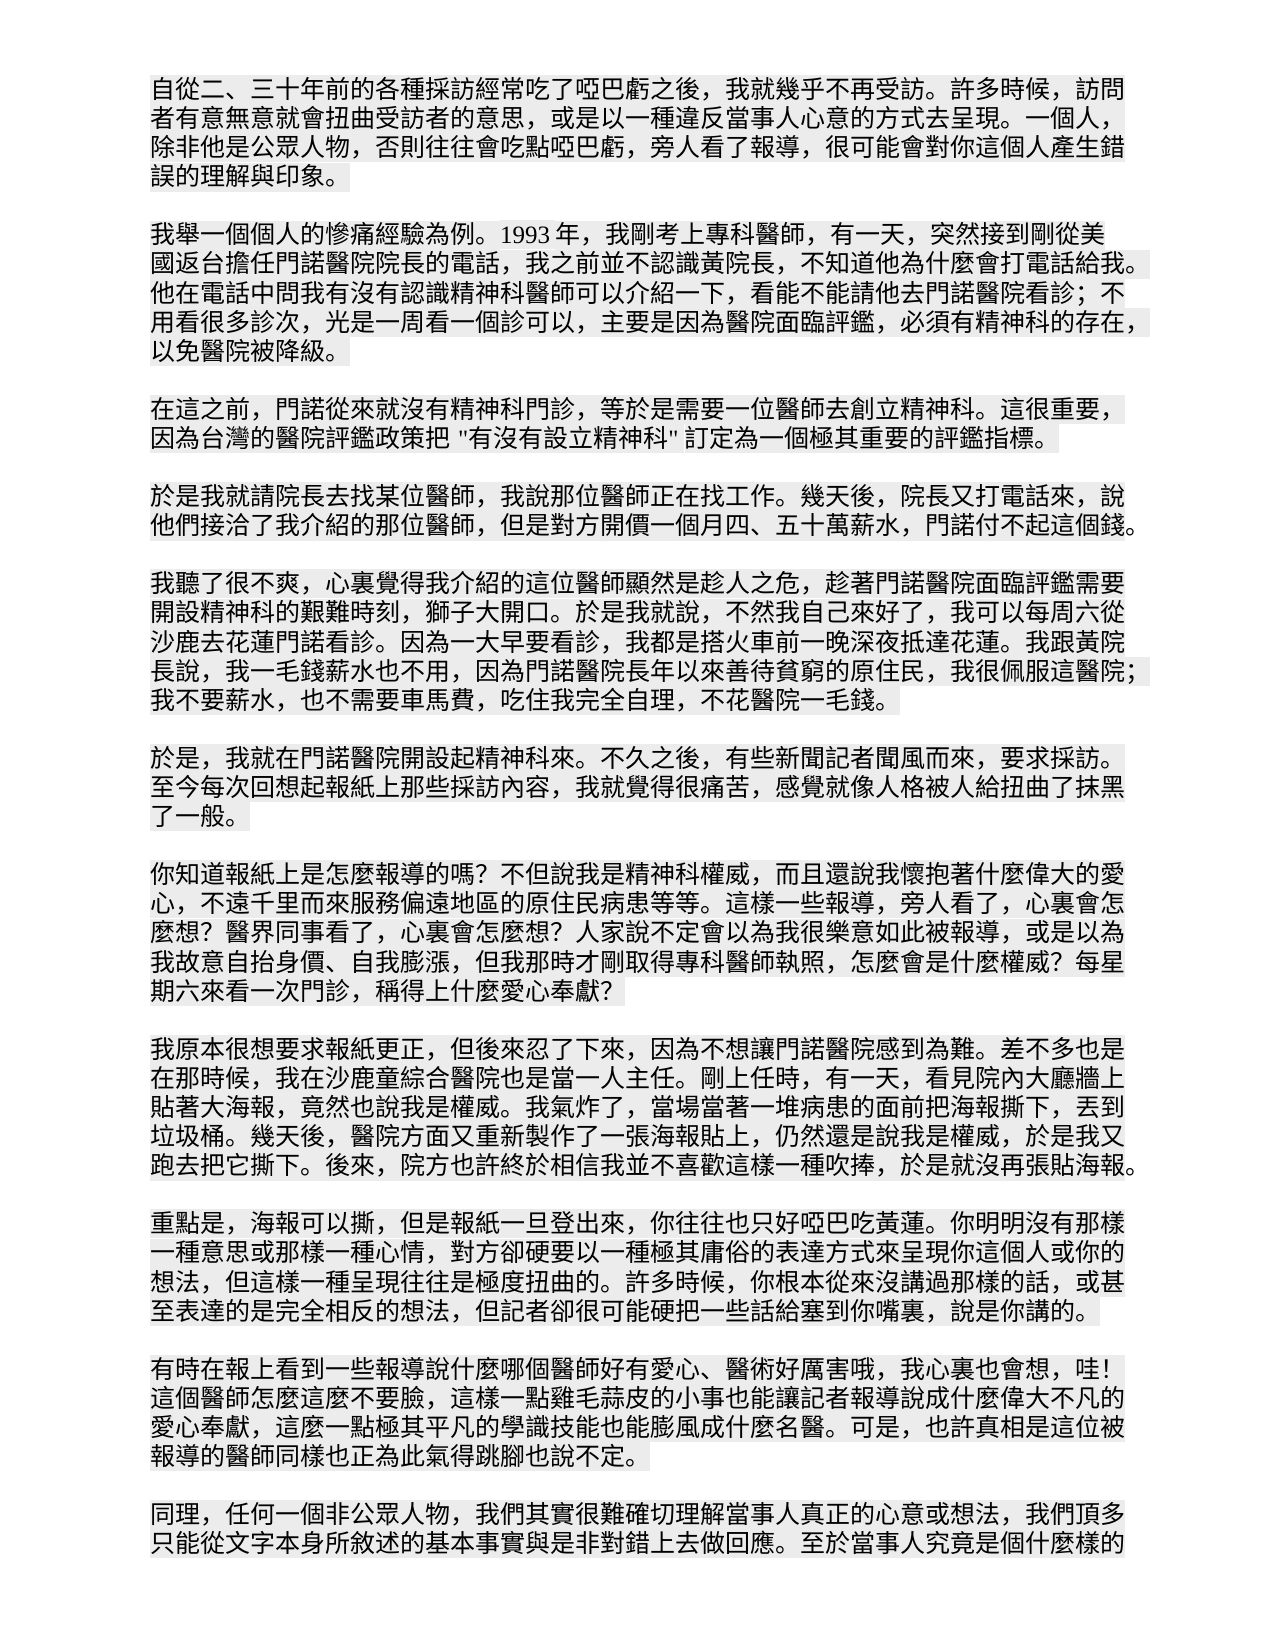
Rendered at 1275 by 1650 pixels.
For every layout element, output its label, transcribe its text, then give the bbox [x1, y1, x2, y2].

text 自從二、三十年前的各種採訪經常吃了啞巴虧之後，我就幾乎不再受訪。許多時候，訪問者有意無意就會扭曲受訪者的意思，或是以一種違反當事人心意的方式去呈現。一個人，除非他是公眾人物，否則往往會吃點啞巴虧，旁人看了報導，很可能會對你這個人產生錯誤的理解與印象。 我舉一個個人的慘痛經驗為例。1993年，我剛考上專科醫師，有一天，突然接到剛從美國返台擔任門諾醫院院長的電話，我之前並不認識黃院長，不知道他為什麼會打電話給我。他在電話中問我有沒有認識精神科醫師可以介紹一下，看能不能請他去門諾醫院看診；不用看很多診次，光是一周看一個診可以，主要是因為醫院面臨評鑑，必須有精神科的存在，以免醫院被降級。 在這之前，門諾從來就沒有精神科門診，等於是需要一位醫師去創立精神科。這很重要，因為台灣的醫院評鑑政策把 "有沒有設立精神科" 訂定為一個極其重要的評鑑指標。 於是我就請院長去找某位醫師，我說那位醫師正在找工作。幾天後，院長又打電話來，說他們接洽了我介紹的那位醫師，但是對方開價一個月四、五十萬薪水，門諾付不起這個錢。 我聽了很不爽，心裏覺得我介紹的這位醫師顯然是趁人之危，趁著門諾醫院面臨評鑑需要開設精神科的艱難時刻，獅子大開口。於是我就說，不然我自己來好了，我可以每周六從沙鹿去花蓮門諾看診。因為一大早要看診，我都是搭火車前一晚深夜抵達花蓮。我跟黃院長說，我一毛錢薪水也不用，因為門諾醫院長年以來善待貧窮的原住民，我很佩服這醫院；我不要薪水，也不需要車馬費，吃住我完全自理，不花醫院一毛錢。 於是，我就在門諾醫院開設起精神科來。不久之後，有些新聞記者聞風而來，要求採訪。至今每次回想起報紙上那些採訪內容，我就覺得很痛苦，感覺就像人格被人給扭曲了抹黑了一般。 你知道報紙上是怎麼報導的嗎？不但說我是精神科權威，而且還說我懷抱著什麼偉大的愛心，不遠千里而來服務偏遠地區的原住民病患等等。這樣一些報導，旁人看了，心裏會怎麼想？醫界同事看了，心裏會怎麼想？人家說不定會以為我很樂意如此被報導，或是以為我故意自抬身價、自我膨漲，但我那時才剛取得專科醫師執照，怎麼會是什麼權威？每星期六來看一次門診，稱得上什麼愛心奉獻？ 我原本很想要求報紙更正，但後來忍了下來，因為不想讓門諾醫院感到為難。差不多也是在那時候，我在沙鹿童綜合醫院也是當一人主任。剛上任時，有一天，看見院內大廳牆上貼著大海報，竟然也說我是權威。我氣炸了，當場當著一堆病患的面前把海報撕下，丟到垃圾桶。幾天後，醫院方面又重新製作了一張海報貼上，仍然還是說我是權威，於是我又跑去把它撕下。後來，院方也許終於相信我並不喜歡這樣一種吹捧，於是就沒再張貼海報。 重點是，海報可以撕，但是報紙一旦登出來，你往往也只好啞巴吃黃蓮。你明明沒有那樣一種意思或那樣一種心情，對方卻硬要以一種極其庸俗的表達方式來呈現你這個人或你的想法，但這樣一種呈現往往是極度扭曲的。許多時候，你根本從來沒講過那樣的話，或甚至表達的是完全相反的想法，但記者卻很可能硬把一些話給塞到你嘴裏，說是你講的。 有時在報上看到一些報導說什麼哪個醫師好有愛心、醫術好厲害哦，我心裏也會想，哇！這個醫師怎麼這麼不要臉，這樣一點雞毛蒜皮的小事也能讓記者報導說成什麼偉大不凡的愛心奉獻，這麼一點極其平凡的學識技能也能膨風成什麼名醫。可是，也許真相是這位被報導的醫師同樣也正為此氣得跳腳也說不定。 同理，任何一個非公眾人物，我們其實很難確切理解當事人真正的心意或想法，我們頂多只能從文字本身所敘述的基本事實與是非對錯上去做回應。至於當事人究竟是個什麼樣的人或是什麼樣的動機與心境，無從得知。對於我們根本無從客觀知曉的事，就應敬若神明不做評論。 [150, 75, 1125, 1558]
